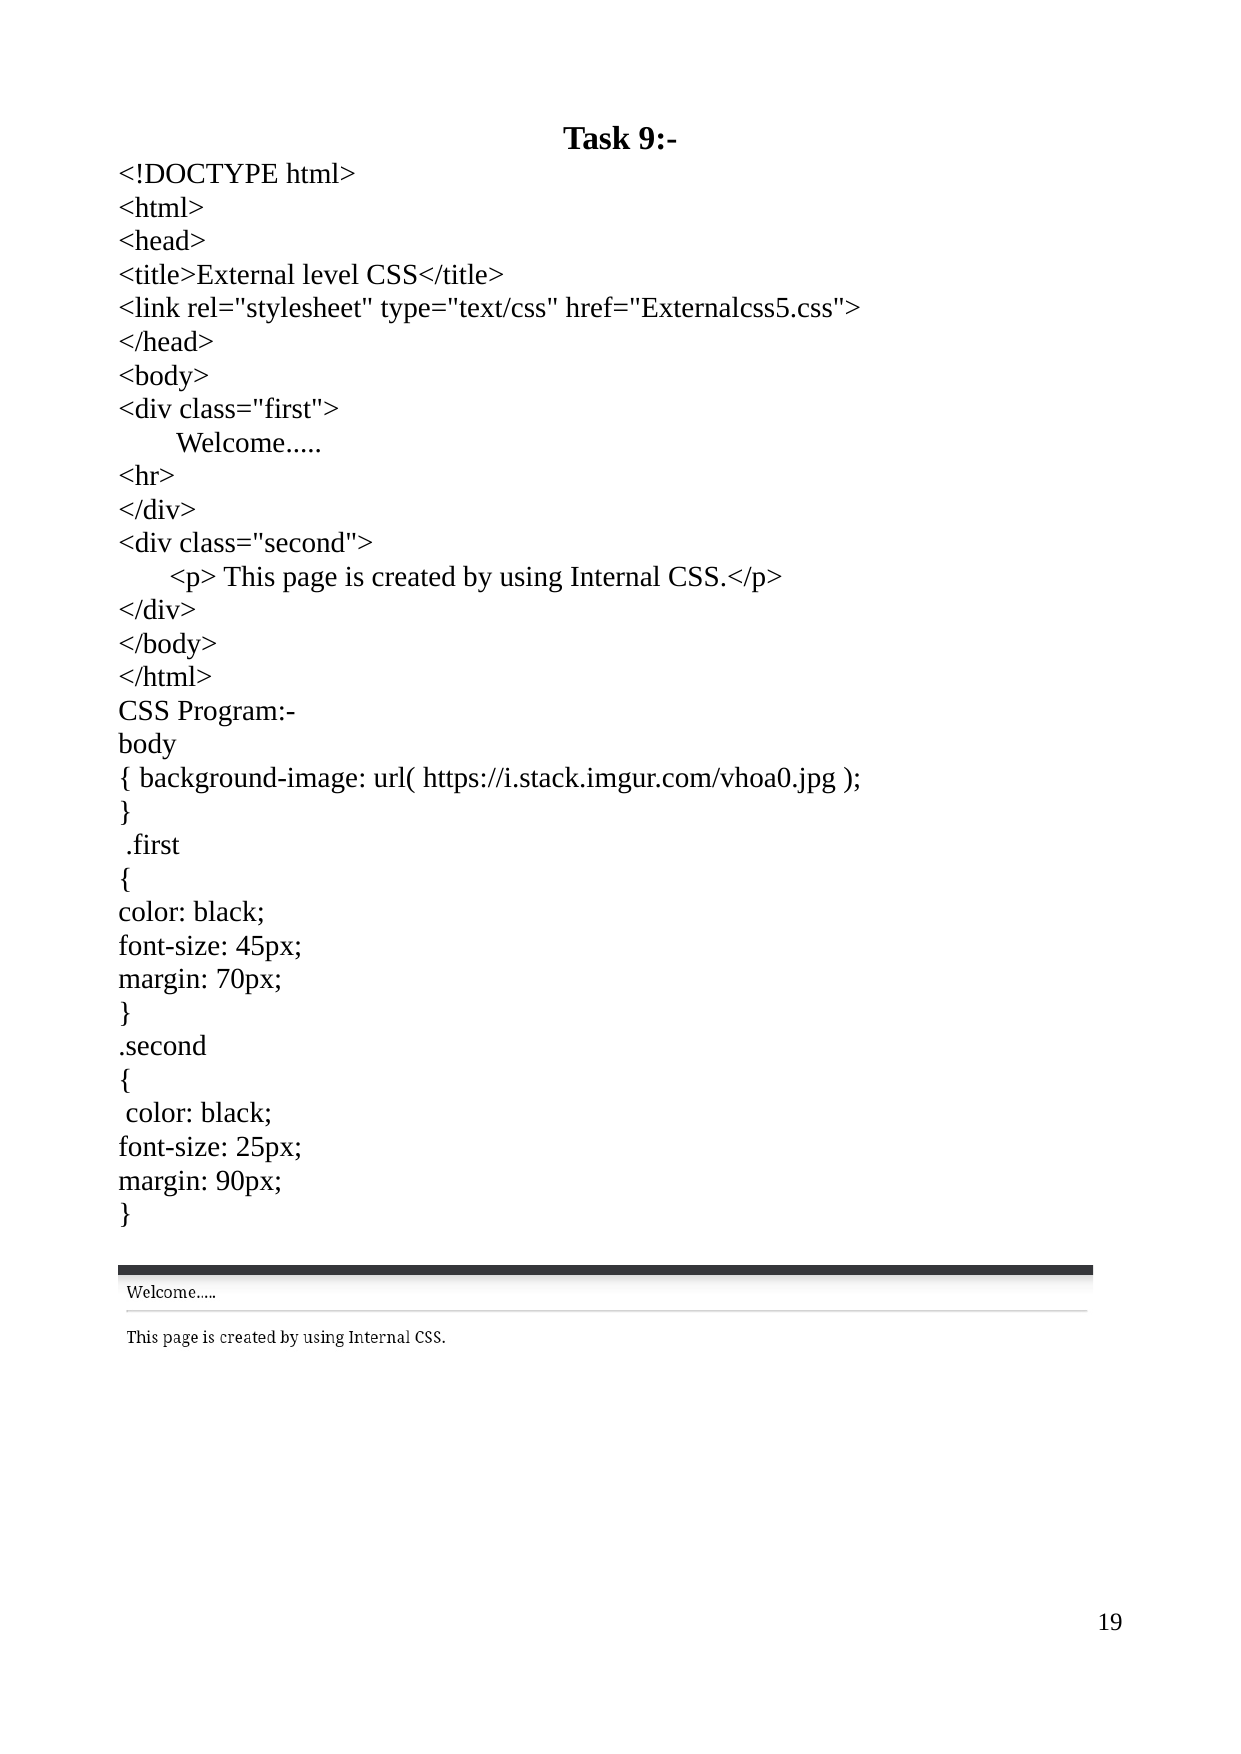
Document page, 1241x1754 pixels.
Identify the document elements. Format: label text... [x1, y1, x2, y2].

text font-size: 25px; [118, 1129, 1122, 1163]
text color: black; [118, 1096, 1122, 1129]
text margin: 70px; [118, 961, 1122, 995]
text <div class="first"> [118, 391, 1122, 425]
text font-size: 45px; [118, 928, 1122, 961]
text .first [118, 827, 1122, 861]
text } [118, 794, 1122, 827]
text <p> This page is created by using Internal CSS.</p> [118, 559, 1122, 592]
text Task 9:- [118, 118, 1122, 156]
text <link rel="stylesheet" type="text/css" href="Externalcss5.css"> [118, 291, 1122, 324]
text <body> [118, 358, 1122, 391]
text <title>External level CSS</title> [118, 257, 1122, 291]
text <html> [118, 190, 1122, 223]
text </body> [118, 626, 1122, 659]
text </head> [118, 324, 1122, 358]
text { [118, 1062, 1122, 1096]
text } [118, 1196, 1122, 1230]
text CSS Program:- [118, 693, 1122, 727]
text { [118, 861, 1122, 894]
text <head> [118, 223, 1122, 257]
text Welcome..... [118, 425, 1122, 458]
text color: black; [118, 894, 1122, 928]
text } [118, 995, 1122, 1028]
picture [118, 1265, 1094, 1754]
text { background-image: url( https://i.stack.imgur.com/vhoa0.jpg ); [118, 760, 1122, 794]
text .second [118, 1028, 1122, 1062]
text margin: 90px; [118, 1163, 1122, 1196]
text </div> [118, 492, 1122, 525]
text body [118, 727, 1122, 760]
text <hr> [118, 458, 1122, 492]
text <div class="second"> [118, 525, 1122, 559]
text <!DOCTYPE html> [118, 156, 1122, 190]
text </div> [118, 592, 1122, 626]
text </html> [118, 659, 1122, 693]
